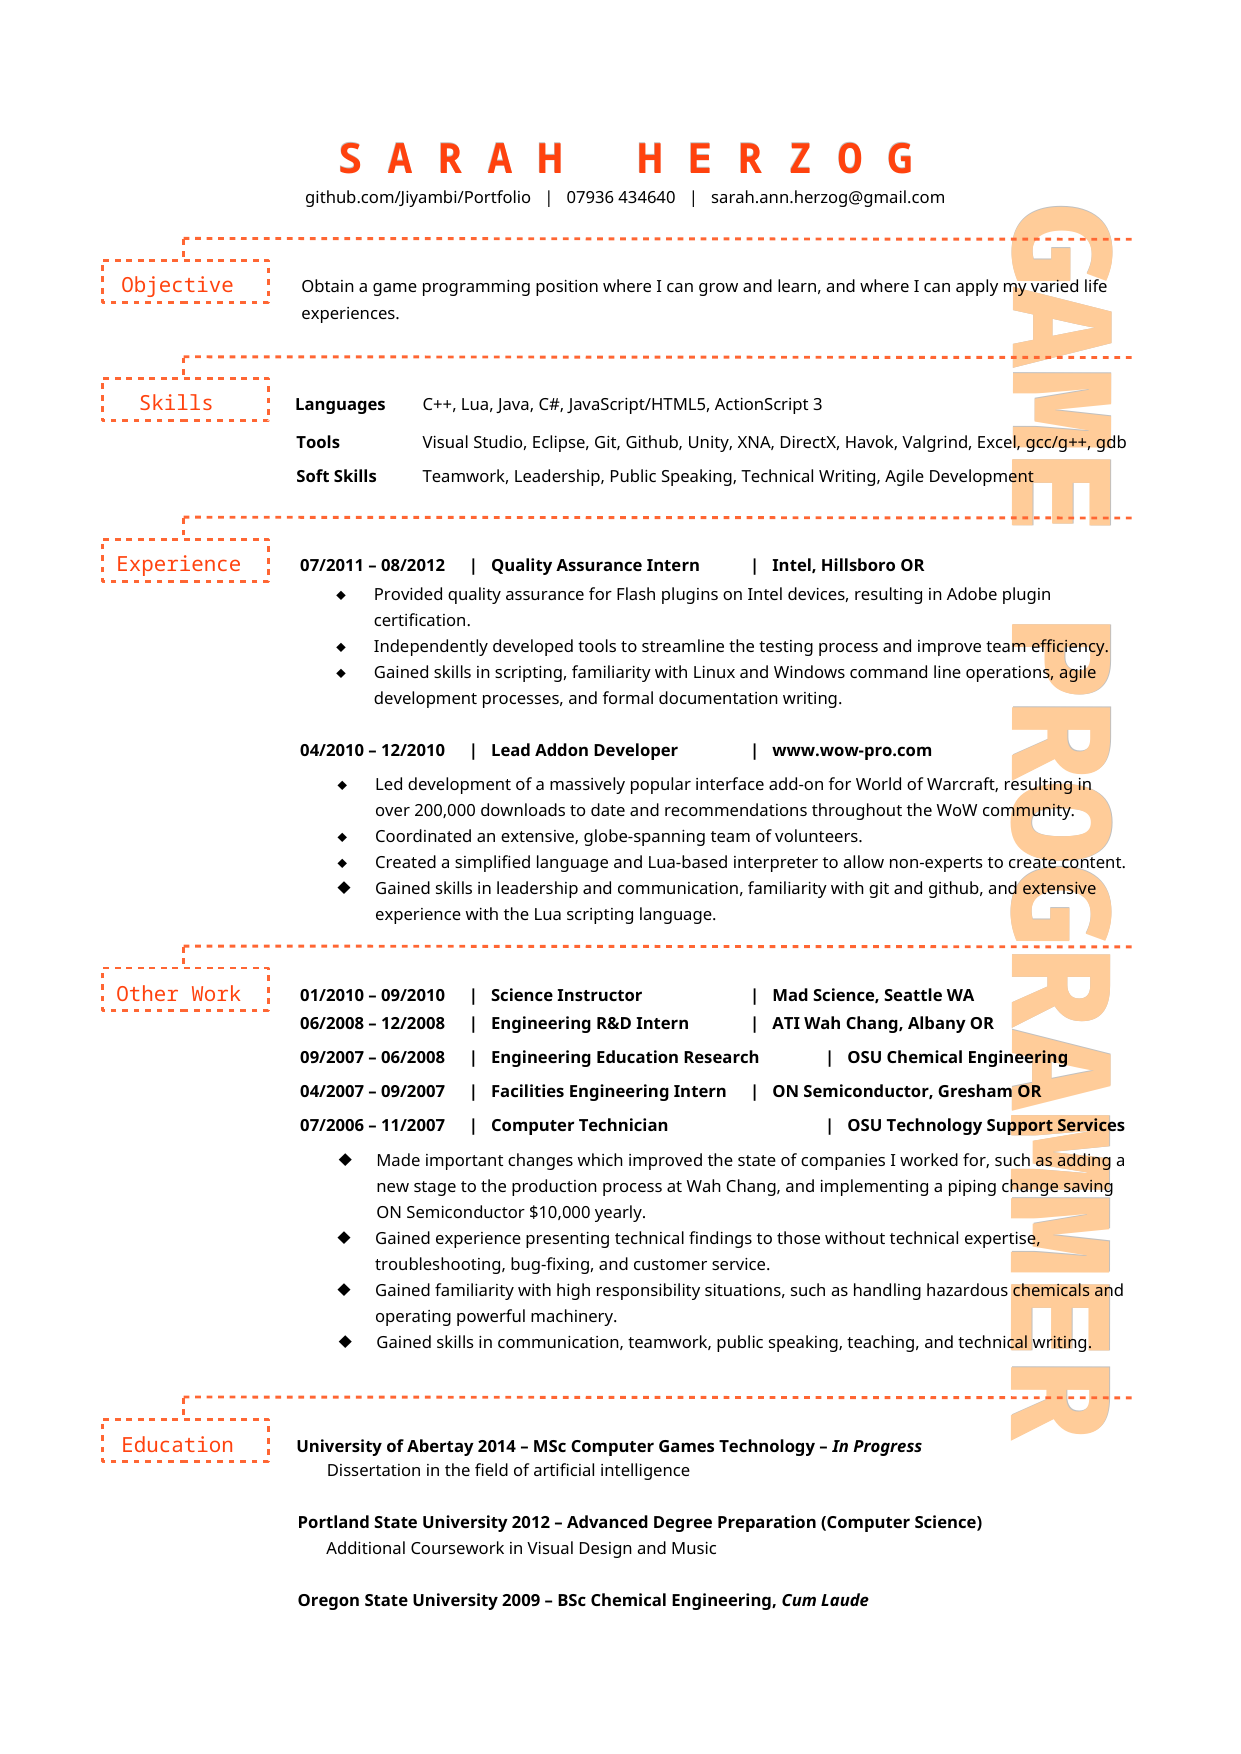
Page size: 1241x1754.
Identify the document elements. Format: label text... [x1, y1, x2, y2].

text 06/2008 – 12/2008 | Engineering R&D Intern | ATI Wah Chang, Albany OR [300, 1012, 1127, 1034]
text Dissertation in the field of artificial intelligence [121, 1458, 1127, 1481]
text Education University of Abertay 2014 – MSc Computer Games Technology – In Progress [121, 1430, 1127, 1458]
list Gained skills in leadership and communication, familiarity with git and github, and extensive experience with the Lua scripting language. [337, 877, 1023, 925]
text 09/2007 – 06/2008 | Engineering Education Research | OSU Chemical Engineering [300, 1046, 1032, 1069]
text Experience 07/2011 – 08/2012 | Quality Assurance Intern | Intel, Hillsboro OR [116, 549, 1127, 578]
list Independently developed tools to streamline the testing process and improve team efficiency. [336, 634, 1045, 657]
text [1058, 388, 1127, 417]
list Made important changes which improved the state of companies I worked for, such as adding a new stage to the production process at Wah Chang, and implementing a piping change saving ON Semiconductor $10,000 yearly. [339, 1148, 1127, 1223]
text Portland State University 2012 – Advanced Degree Preparation (Computer Science) [297, 1510, 1127, 1533]
list Gained skills in communication, teamwork, public speaking, teaching, and technical writing. [339, 1330, 1127, 1353]
text 07/2006 – 11/2007 | Computer Technician | OSU Technology Support Services [300, 1114, 1127, 1137]
text 04/2007 – 09/2007 | Facilities Engineering Intern | ON Semiconductor, Gresham OR [1045, 1080, 1127, 1103]
list Gained skills in scripting, familiarity with Linux and Windows command line operations, agile development processes, and formal documentation writing. [336, 660, 1127, 735]
list Created a simplified language and Lua-based interpreter to allow non-experts to create content. [337, 851, 1043, 873]
text Objective Obtain a game programming position where I can grow and learn, and where I can apply my varied life experiences. [119, 270, 1127, 325]
text Other Work 01/2010 – 09/2010 | Science Instructor | Mad Science, Seattle WA [116, 979, 1047, 1008]
list Provided quality assurance for Flash plugins on Intel devices, resulting in Adobe plugin certification. [336, 582, 1127, 631]
list Led development of a massively popular interface add-on for World of Warcraft, resulting in over 200,000 downloads to date and recommendations throughout the WoW community. [337, 772, 1127, 821]
text Additional Coursework in Visual Design and Music [326, 1536, 1127, 1559]
text Soft Skills Teamwork, Leadership, Public Speaking, Technical Writing, Agile Development [296, 465, 1012, 487]
text Oregon State University 2009 – BSc Chemical Engineering, Cum Laude [297, 1588, 1127, 1611]
text S A R A H H E R Z O G [122, 129, 1127, 186]
text 04/2010 – 12/2010 | Lead Addon Developer | www.wow-pro.com [300, 738, 1047, 761]
text github.com/Jiyambi/Portfolio | 07936 434640 | sarah.ann.herzog@gmail.com [122, 186, 1127, 244]
list Gained familiarity with high responsibility situations, such as handling hazardous chemicals and operating powerful machinery. [337, 1278, 1127, 1327]
list Gained experience presenting technical findings to those without technical expertise, troubleshooting, bug-fixing, and customer service. [337, 1226, 1127, 1275]
text Tools Visual Studio, Eclipse, Git, Github, Unity, XNA, DirectX, Havok, Valgrind, Excel, gcc/g++, gdb [296, 431, 1127, 453]
text Skills Languages C++, Lua, Java, C#, JavaScript/HTML5, ActionScript 3 [122, 388, 1078, 417]
text 04/2007 – 09/2007 | Facilities Engineering Intern | ON Semiconductor, Gresham OR [300, 1080, 1032, 1103]
list Coordinated an extensive, globe-spanning team of volunteers. [337, 824, 1018, 847]
